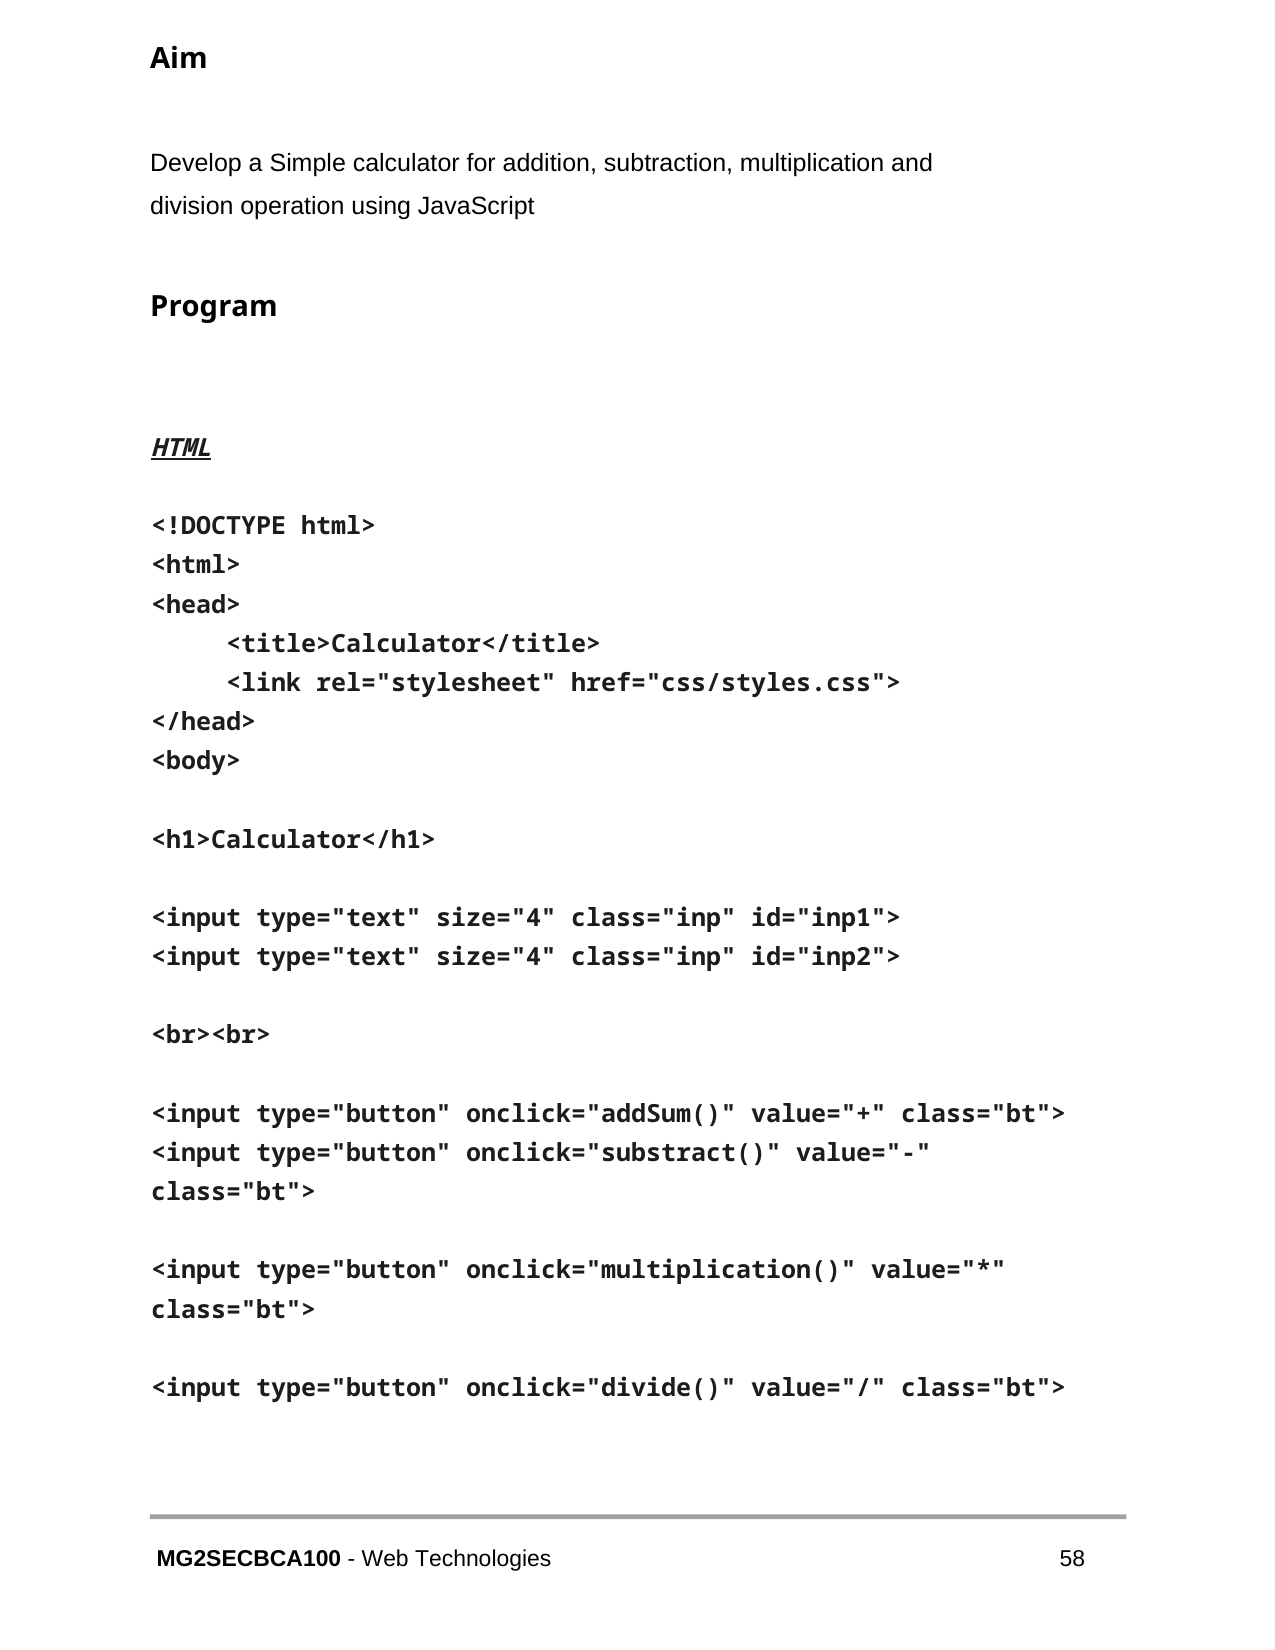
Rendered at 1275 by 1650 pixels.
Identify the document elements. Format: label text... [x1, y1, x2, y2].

table_header HTML <!DOCTYPE html> <html> <head> <title>Calculator</title> <link rel="stylesheet" href="css/styles.css"> </head> <body> <h1>Calculator</h1> <input type="text" size="4" class="inp" id="inp1"> <input type="text" size="4" class="inp" id="inp2"> <br><br> <input type="button" onclick="addSum()" value="+" class="bt"> <input type="button" onclick="substract()" value="-" class="bt"> <input type="button" onclick="multiplication()" value="*" class="bt"> <input type="button" onclick="divide()" value="/" class="bt"> [140, 390, 1110, 1447]
text Program [150, 285, 1125, 325]
text Aim [150, 37, 1125, 77]
text Develop‬‭ a‬‭ Simple‬‭ calculator‬‭ for‬‭ addition,‬‭ subtraction,‬‭ multiplication‬‭ and‬ [150, 148, 1125, 177]
text division operation using JavaScript [150, 191, 1125, 220]
